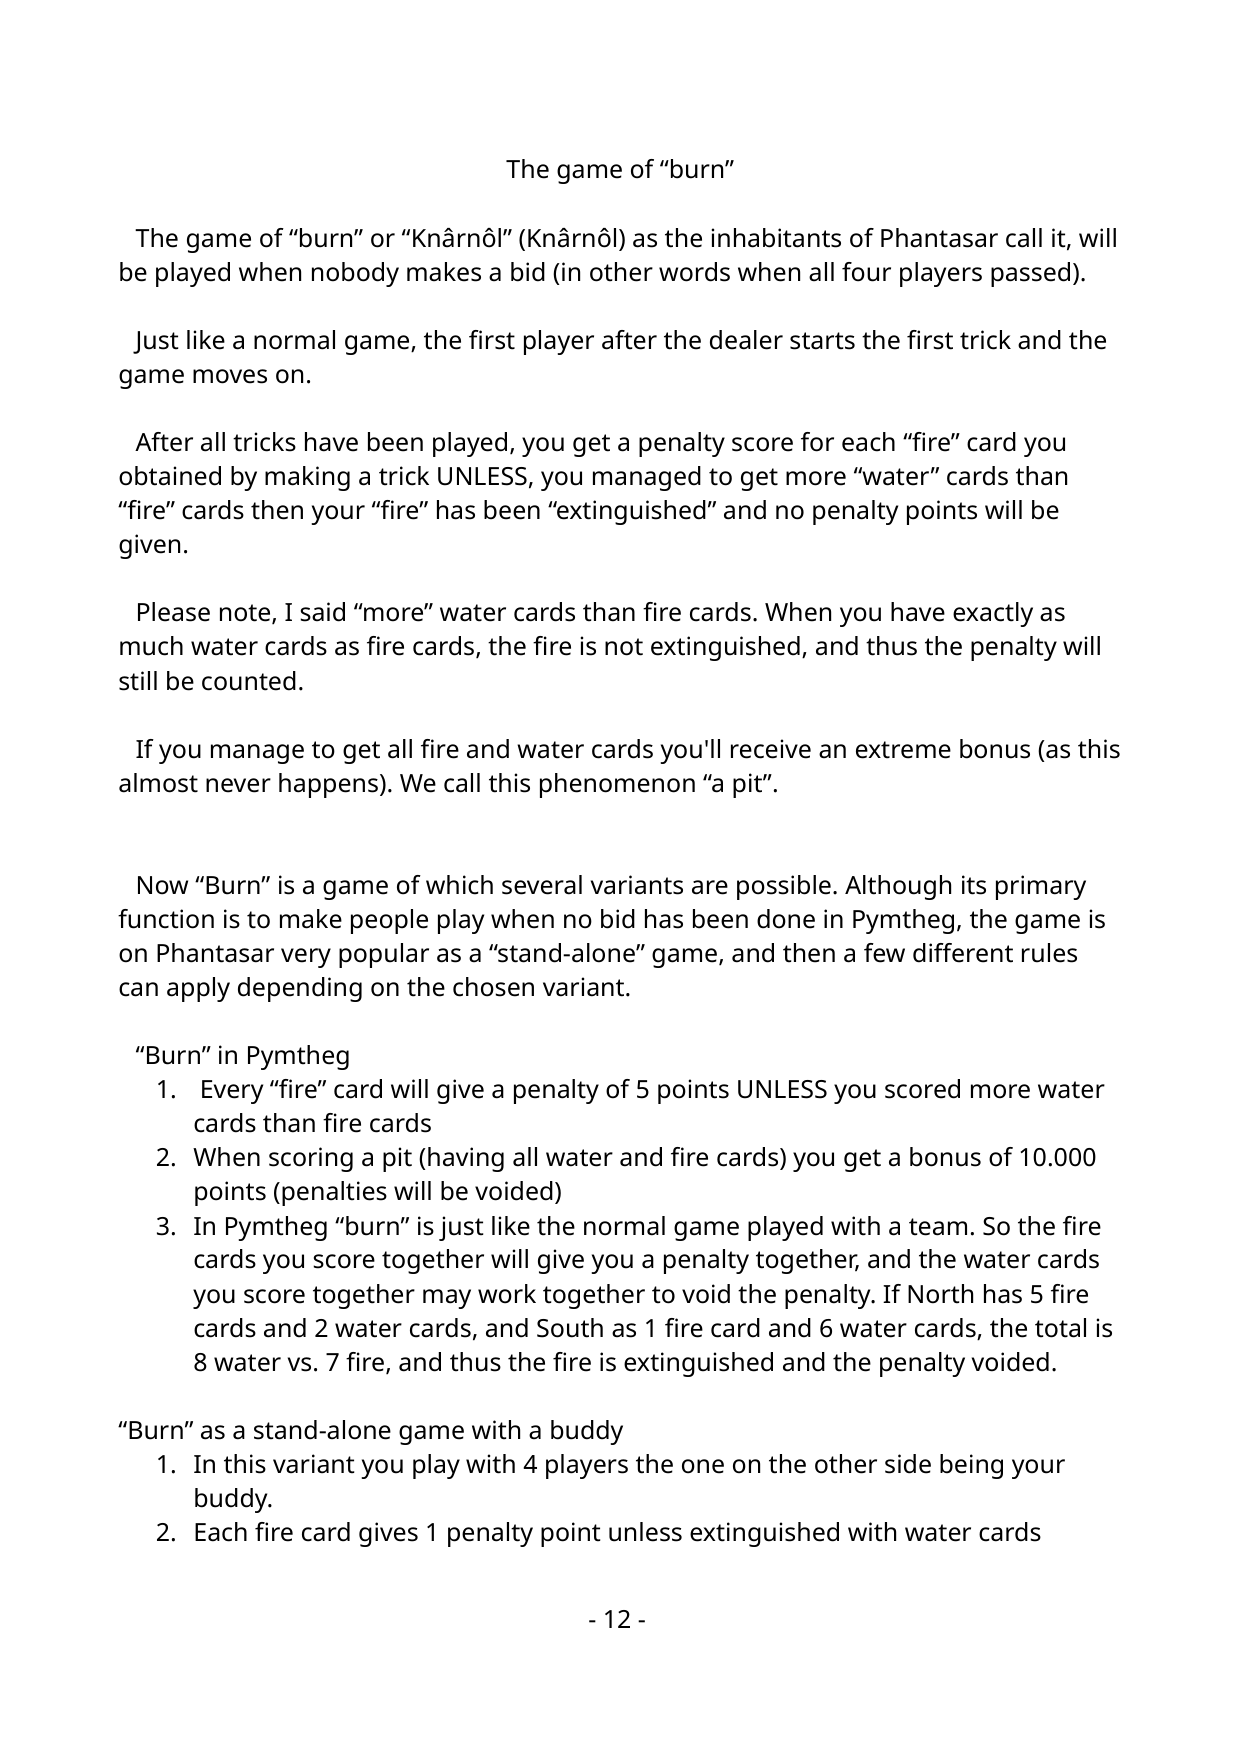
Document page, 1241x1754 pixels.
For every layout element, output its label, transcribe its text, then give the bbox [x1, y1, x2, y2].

list When scoring a pit (having all water and fire cards) you get a bonus of 10.000 points (penalties will be voided) [156, 1140, 1122, 1208]
text If you manage to get all fire and water cards you'll receive an extreme bonus (as this almost never happens). We call this phenomenon “a pit”. [118, 731, 1122, 799]
list In this variant you play with 4 players the one on the other side being your buddy. [156, 1447, 1122, 1515]
list In Pymtheg “burn” is just like the normal game played with a team. So the fire cards you score together will give you a penalty together, and the water cards you score together may work together to void the penalty. If North has 5 fire cards and 2 water cards, and South as 1 fire card and 6 water cards, the total is 8 water vs. 7 fire, and thus the fire is extinguished and the penalty voided. [156, 1208, 1122, 1378]
text Please note, I said “more” water cards than fire cards. When you have exactly as much water cards as fire cards, the fire is not extinguished, and thus the penalty will still be counted. [118, 595, 1122, 697]
text “Burn” in Pymtheg [118, 1038, 1122, 1072]
text The game of “burn” or “Knârnôl” (Knârnôl) as the inhabitants of Phantasar call it, will be played when nobody makes a bid (in other words when all four players passed). [118, 220, 1122, 288]
text “Burn” as a stand-alone game with a buddy [118, 1412, 1122, 1447]
list Every “fire” card will give a penalty of 5 points UNLESS you scored more water cards than fire cards [156, 1072, 1122, 1140]
text Just like a normal game, the first player after the dealer starts the first trick and the game moves on. [118, 322, 1122, 391]
text After all tricks have been played, you get a penalty score for each “fire” card you obtained by making a trick UNLESS, you managed to get more “water” cards than “fire” cards then your “fire” has been “extinguished” and no penalty points will be given. [118, 425, 1122, 561]
text The game of “burn” [118, 152, 1122, 186]
text Now “Burn” is a game of which several variants are possible. Although its primary function is to make people play when no bid has been done in Pymtheg, the game is on Phantasar very popular as a “stand-alone” game, and then a few different rules can apply depending on the chosen variant. [118, 867, 1122, 1004]
list Each fire card gives 1 penalty point unless extinguished with water cards [156, 1515, 1122, 1549]
